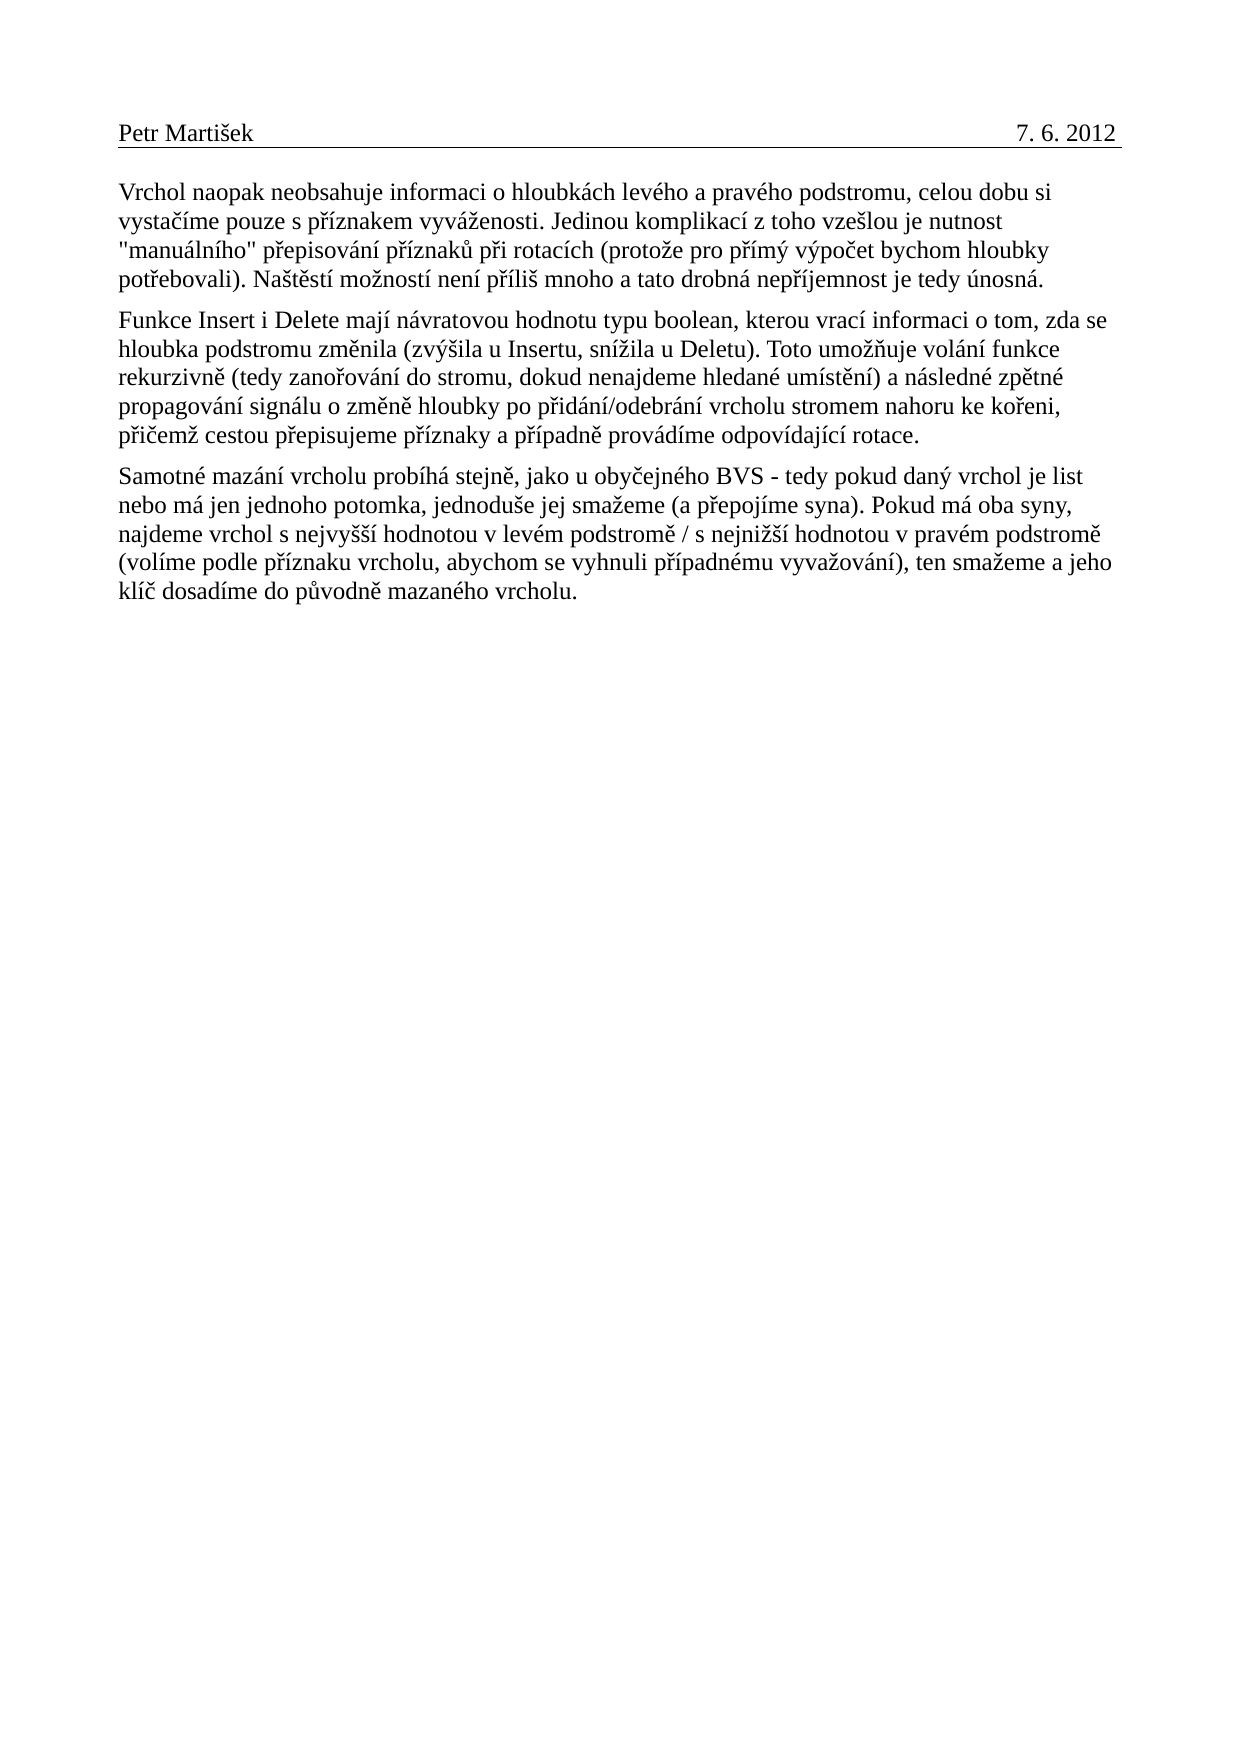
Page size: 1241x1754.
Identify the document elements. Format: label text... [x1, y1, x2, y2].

text Samotné mazání vrcholu probíhá stejně, jako u obyčejného BVS - tedy pokud daný vrchol je list nebo má jen jednoho potomka, jednoduše jej smažeme (a přepojíme syna). Pokud má oba syny, najdeme vrchol s nejvyšší hodnotou v levém podstromě / s nejnižší hodnotou v pravém podstromě (volíme podle příznaku vrcholu, abychom se vyhnuli případnému vyvažování), ten smažeme a jeho klíč dosadíme do původně mazaného vrcholu. [118, 461, 1122, 605]
text Funkce Insert i Delete mají návratovou hodnotu typu boolean, kterou vrací informaci o tom, zda se hloubka podstromu změnila (zvýšila u Insertu, snížila u Deletu). Toto umožňuje volání funkce rekurzivně (tedy zanořování do stromu, dokud nenajdeme hledané umístění) a následné zpětné propagování signálu o změně hloubky po přidání/odebrání vrcholu stromem nahoru ke kořeni, přičemž cestou přepisujeme příznaky a případně provádíme odpovídající rotace. [118, 305, 1122, 449]
text Vrchol naopak neobsahuje informaci o hloubkách levého a pravého podstromu, celou dobu si vystačíme pouze s příznakem vyváženosti. Jedinou komplikací z toho vzešlou je nutnost "manuálního" přepisování příznaků při rotacích (protože pro přímý výpočet bychom hloubky potřebovali). Naštěstí možností není příliš mnoho a tato drobná nepříjemnost je tedy únosná. [118, 177, 1122, 292]
